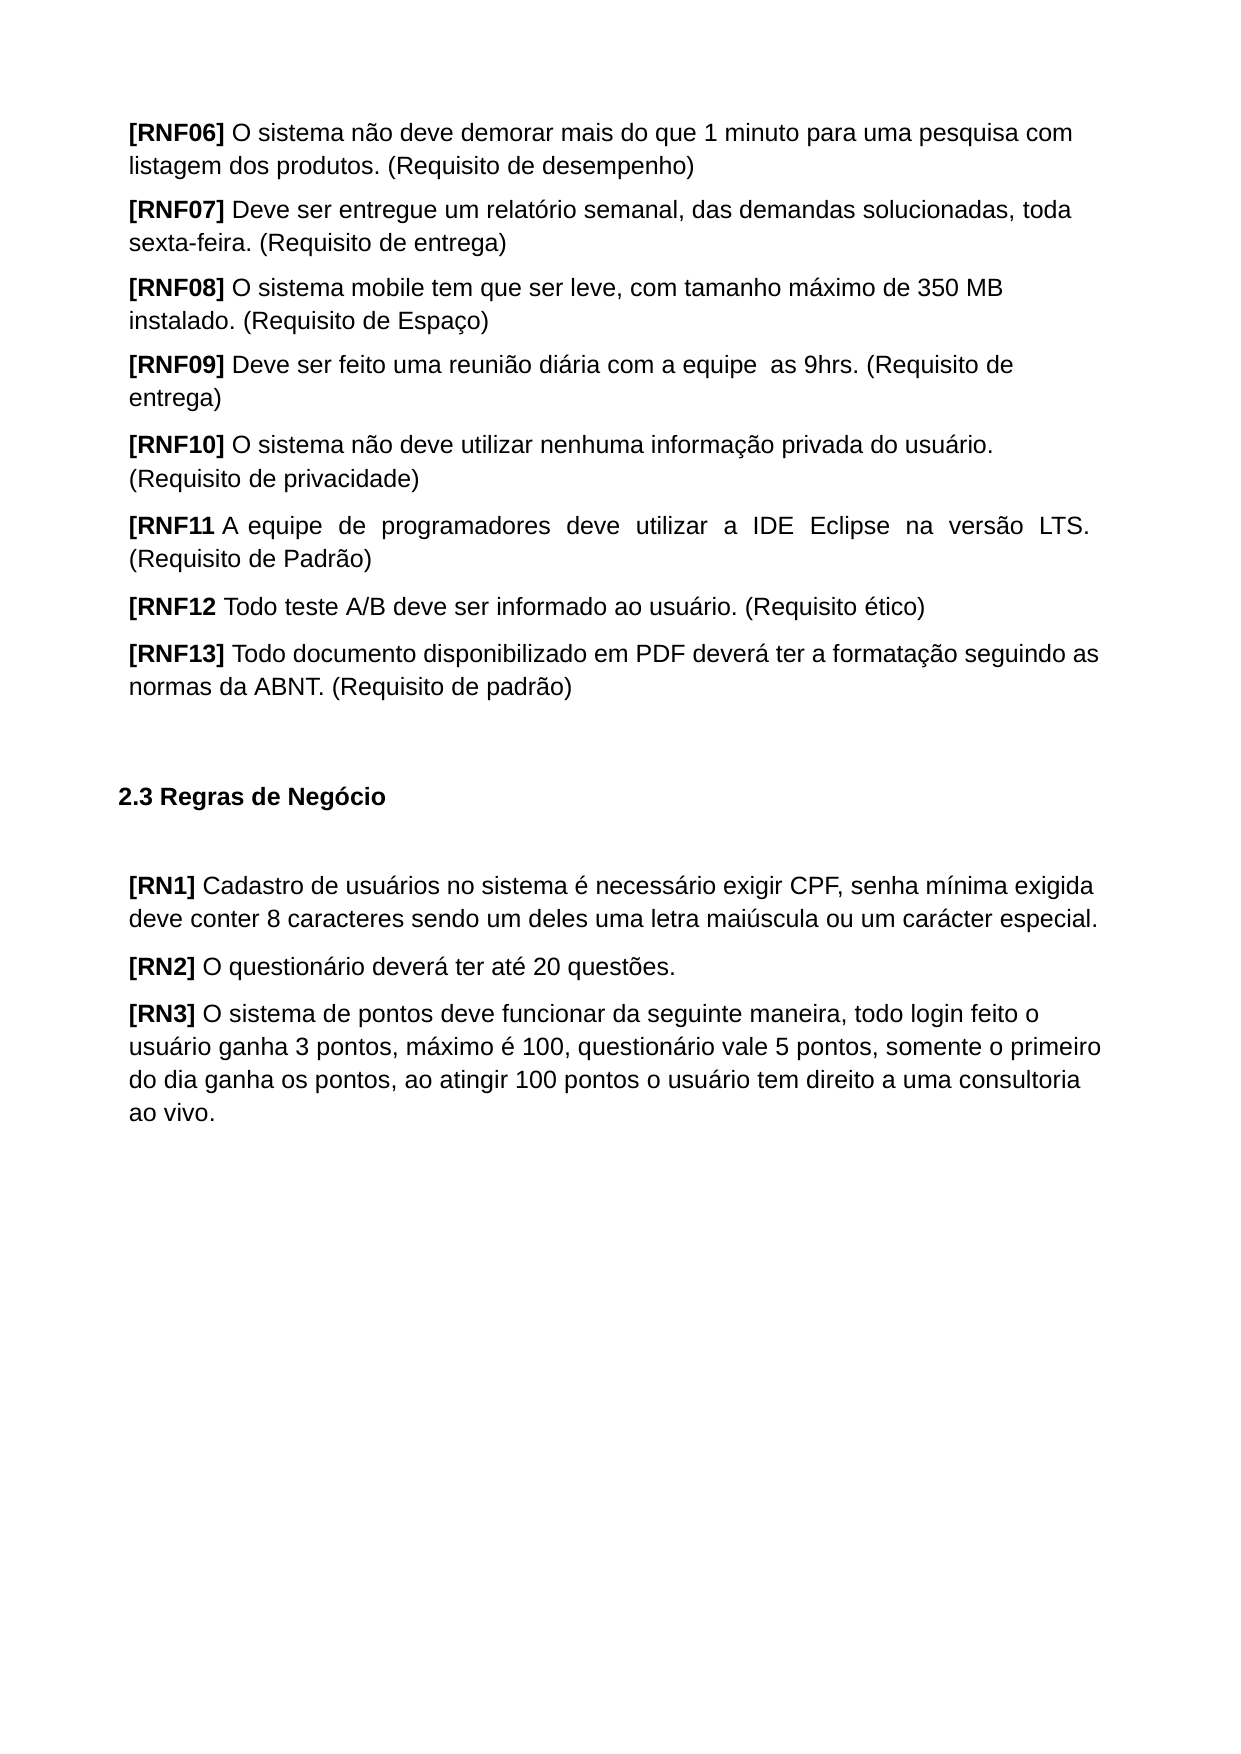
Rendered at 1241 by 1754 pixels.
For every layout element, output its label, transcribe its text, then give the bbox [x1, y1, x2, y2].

text [RNF07] Deve ser entregue um relatório semanal, das demandas solucionadas, toda sexta-feira. (Requisito de entrega) [129, 195, 1108, 257]
text [RNF06] O sistema não deve demorar mais do que 1 minuto para uma pesquisa com listagem dos produtos. (Requisito de desempenho) [129, 118, 1108, 180]
text [RNF08] O sistema mobile tem que ser leve, com tamanho máximo de 350 MB instalado. (Requisito de Espaço) [129, 273, 1108, 334]
text [RNF13] Todo documento disponibilizado em PDF deverá ter a formatação seguindo as normas da ABNT. (Requisito de padrão) [129, 639, 1108, 701]
text [RNF10] O sistema não deve utilizar nenhuma informação privada do usuário. (Requisito de privacidade) [129, 431, 1109, 492]
text [RNF12 Todo teste A/B deve ser informado ao usuário. (Requisito ético) [129, 592, 1109, 621]
text [RN1] Cadastro de usuários no sistema é necessário exigir CPF, senha mínima exigida deve conter 8 caracteres sendo um deles uma letra maiúscula ou um carácter especial. [129, 871, 1109, 933]
text [RNF09] Deve ser feito uma reunião diária com a equipe as 9hrs. (Requisito de entrega) [129, 350, 1108, 412]
text [RN2] O questionário deverá ter até 20 questões. [129, 952, 1109, 980]
subtitle 2.3 Regras de Negócio [118, 782, 1122, 811]
text [RNF11 A equipe de programadores deve utilizar a IDE Eclipse na versão LTS.(Requisito de Padrão) [129, 511, 1109, 573]
text [RN3] O sistema de pontos deve funcionar da seguinte maneira, todo login feito o usuário ganha 3 pontos, máximo é 100, questionário vale 5 pontos, somente o primeiro do dia ganha os pontos, ao atingir 100 pontos o usuário tem direito a uma consultoria ao vivo. [129, 999, 1109, 1127]
